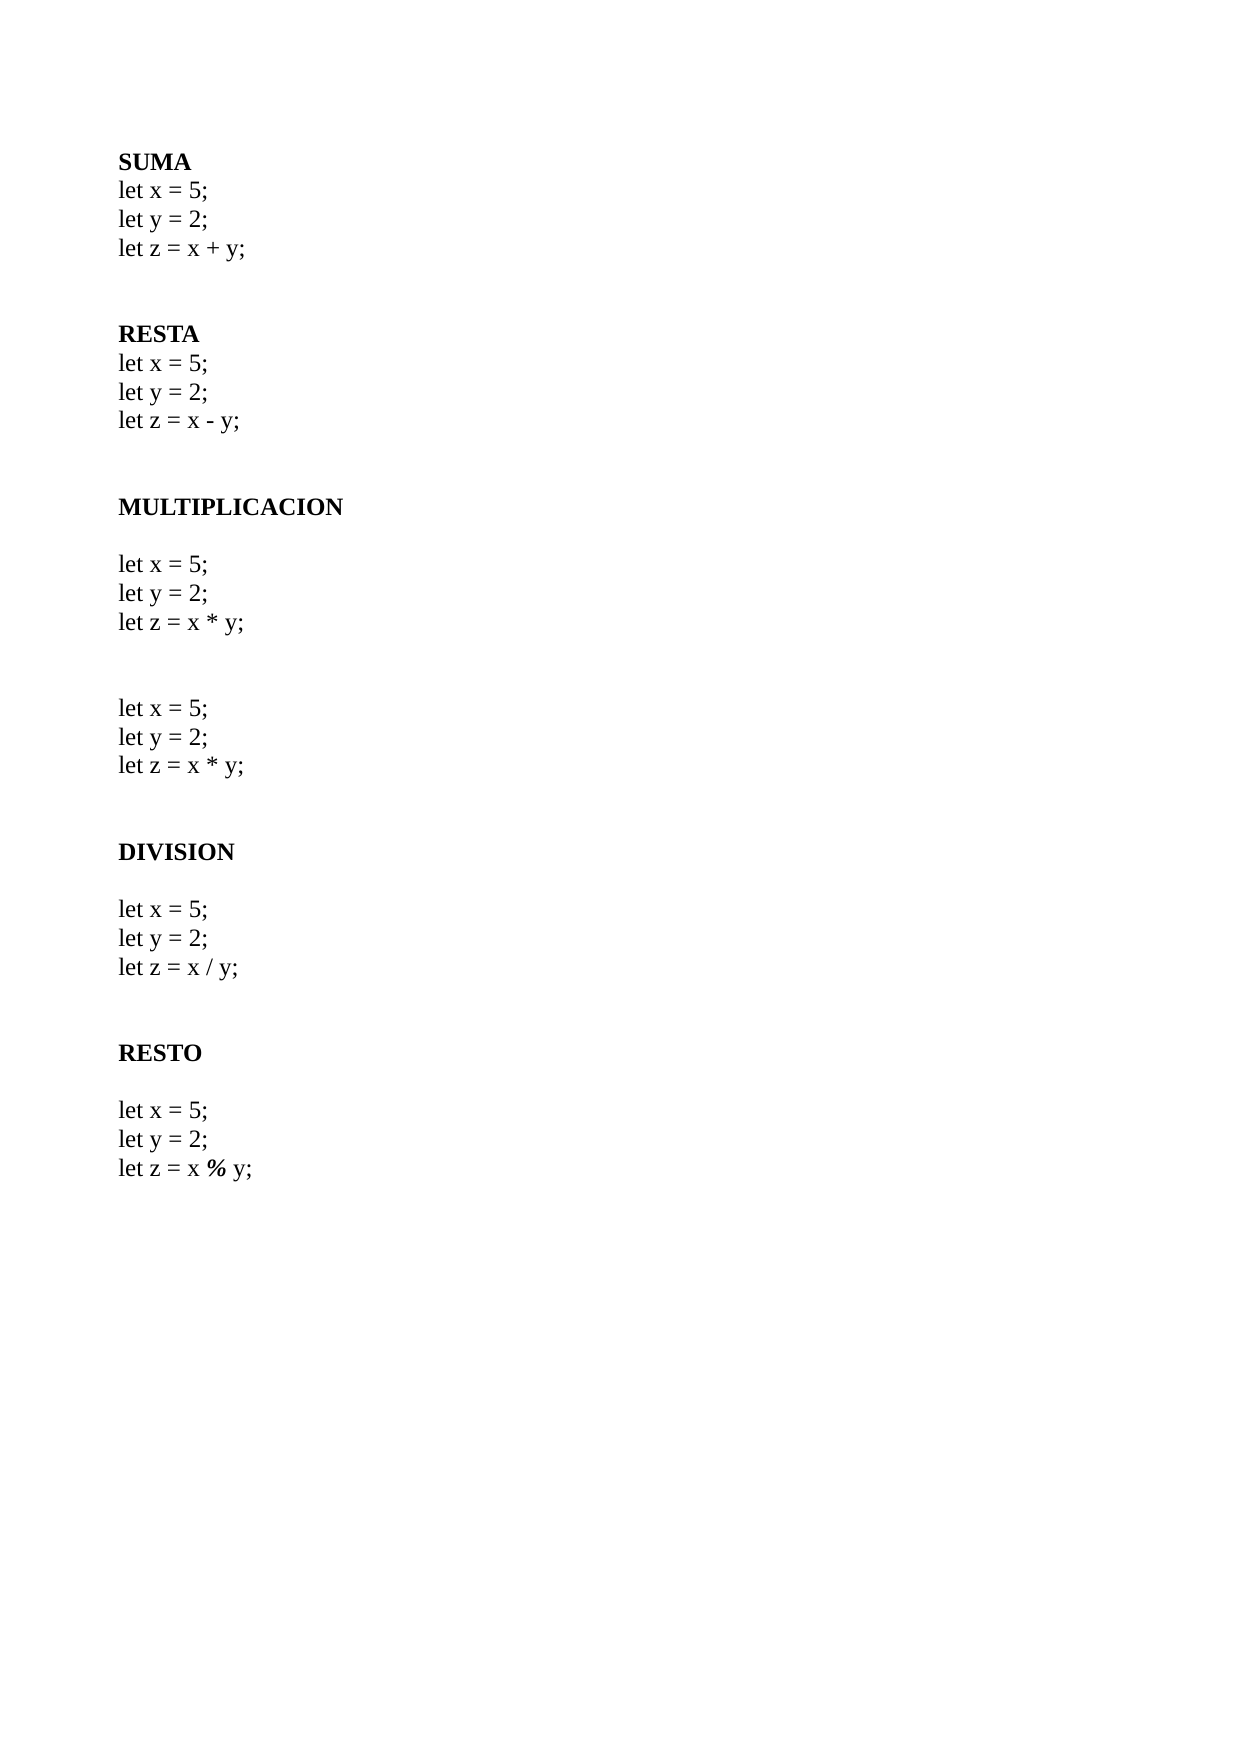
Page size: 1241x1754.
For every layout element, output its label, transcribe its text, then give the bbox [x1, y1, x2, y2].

text let x = 5; let y = 2; let z = x % y; [118, 1096, 1122, 1182]
text RESTA [118, 319, 1122, 348]
text SUMA [118, 147, 1122, 176]
text DIVISION [118, 837, 1122, 866]
text let x = 5; let y = 2; let z = x + y; [118, 176, 1122, 262]
text RESTO [118, 1038, 1122, 1067]
text let x = 5; let y = 2; let z = x * y; [118, 549, 1122, 636]
text MULTIPLICACION [118, 492, 1122, 521]
text let x = 5; let y = 2; let z = x * y; [118, 693, 1122, 779]
text let x = 5; let y = 2; let z = x / y; [118, 894, 1122, 981]
text let x = 5; let y = 2; let z = x - y; [118, 348, 1122, 434]
